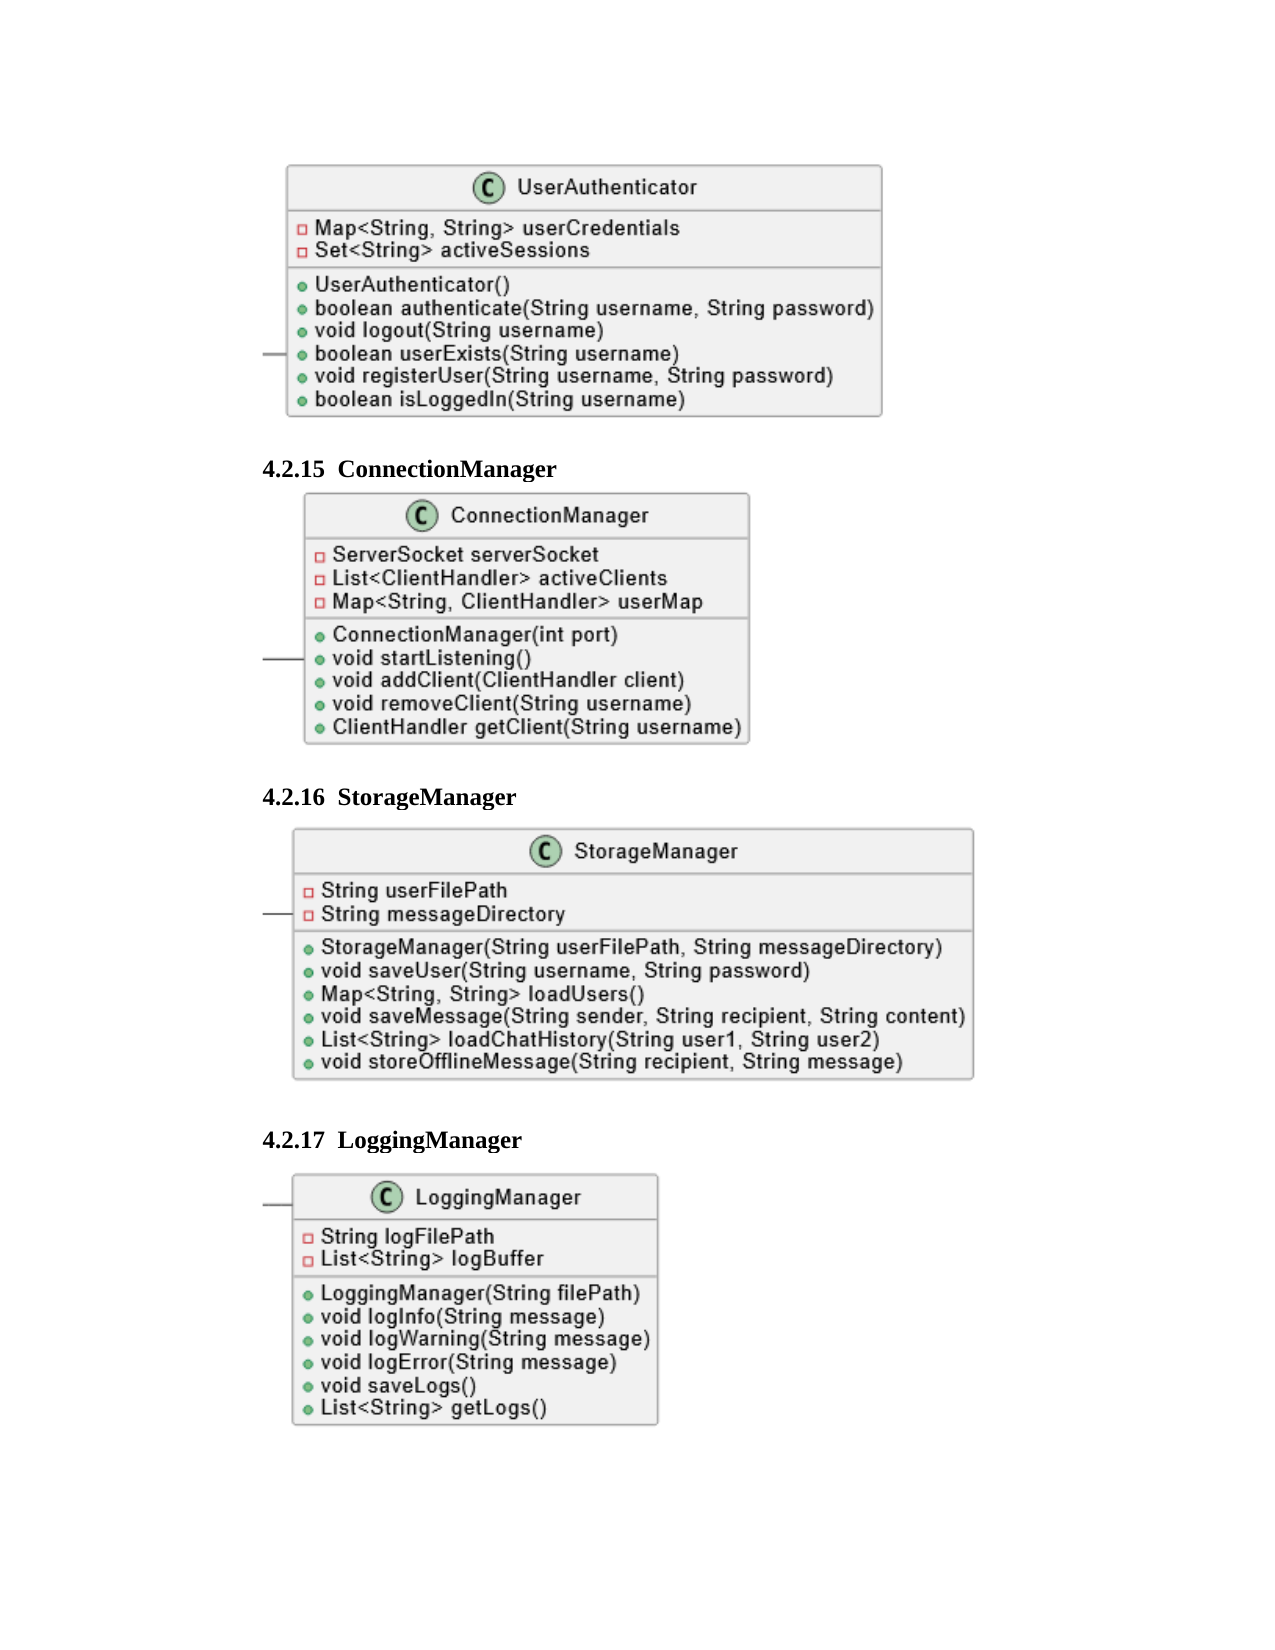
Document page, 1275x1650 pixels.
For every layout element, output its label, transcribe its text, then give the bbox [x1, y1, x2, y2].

picture [262, 1153, 689, 1443]
picture [262, 810, 987, 1097]
picture [262, 482, 796, 753]
list LoggingManager [262, 1125, 1087, 1154]
picture [262, 150, 919, 430]
list ConnectionManager [262, 454, 1087, 483]
list StorageManager [262, 782, 1087, 810]
